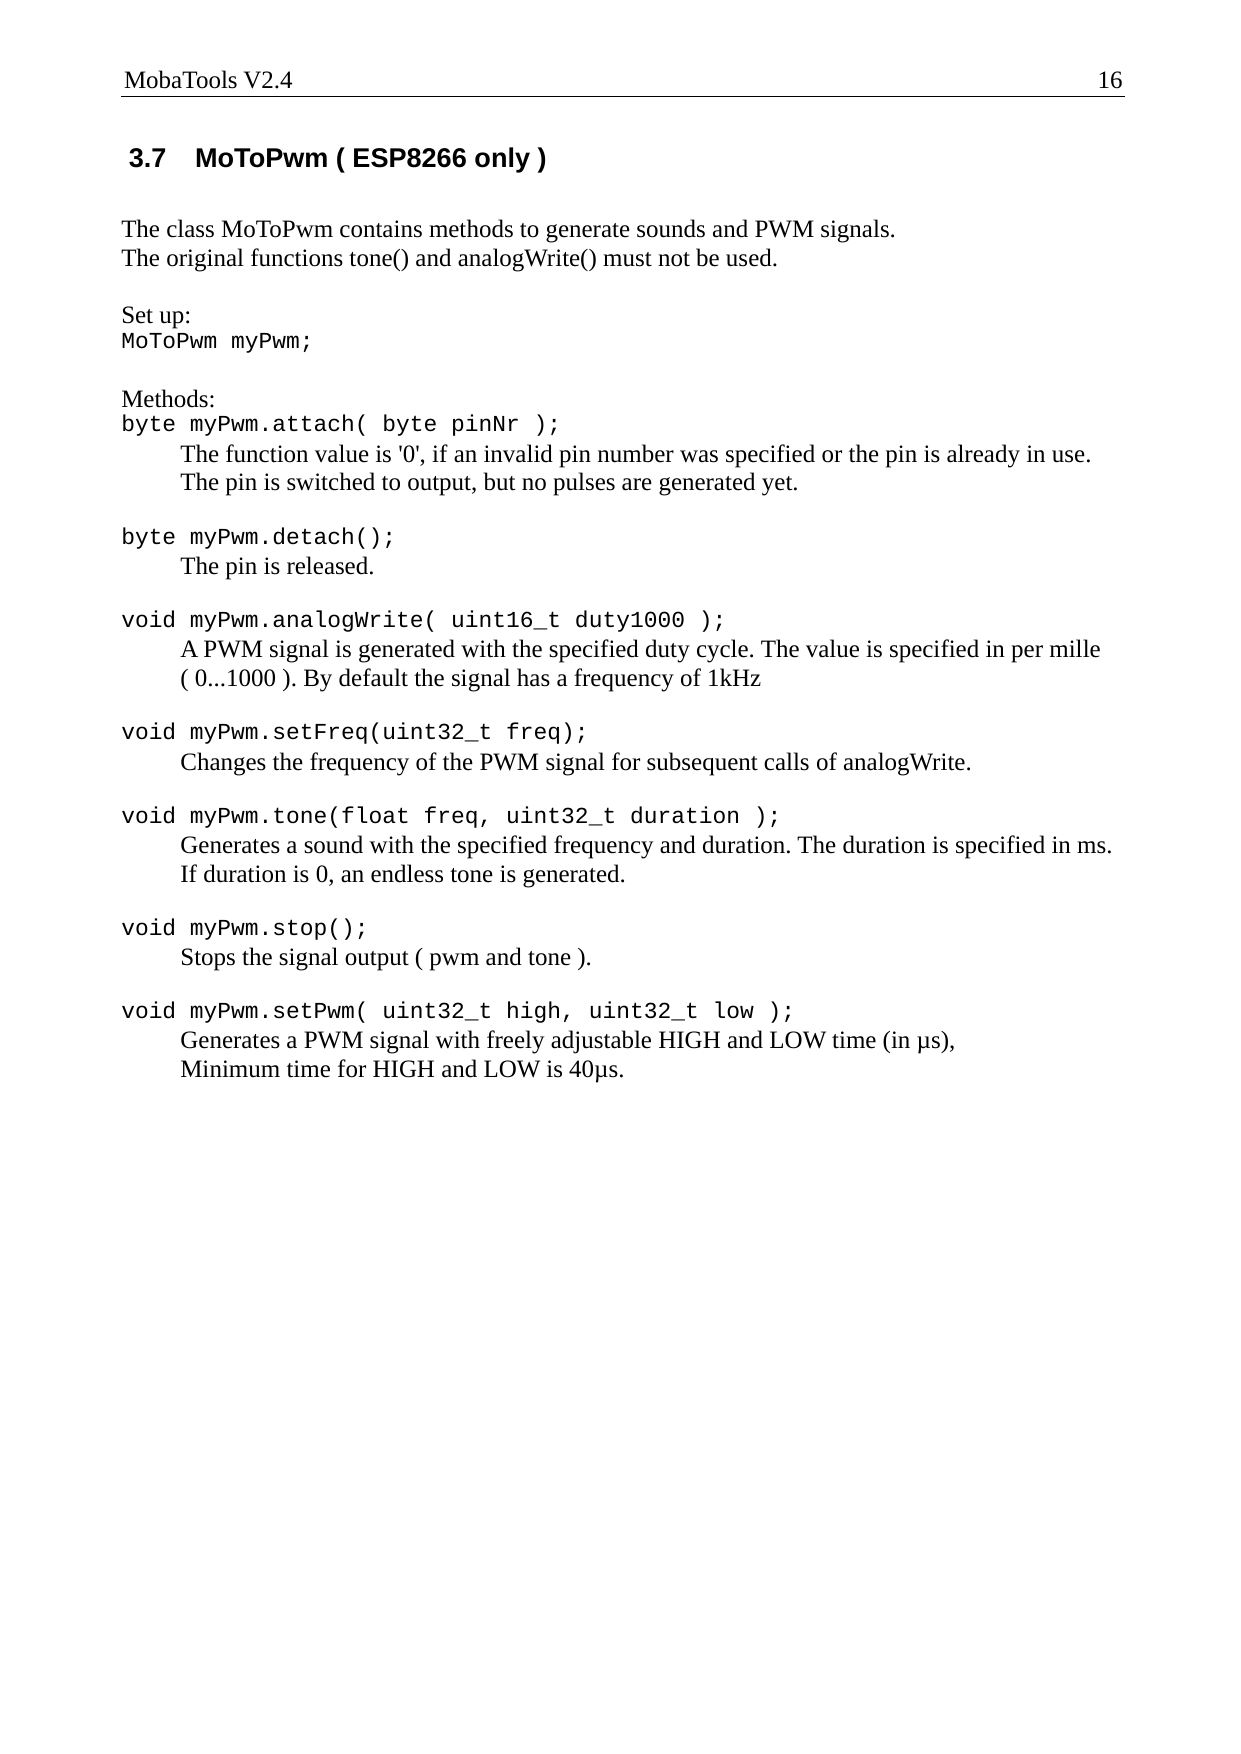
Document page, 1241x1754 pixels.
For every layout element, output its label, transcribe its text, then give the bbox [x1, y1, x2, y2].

text byte myPwm.attach( byte pinNr ); [121, 413, 1125, 439]
text The original functions tone() and analogWrite() must not be used. [121, 243, 1125, 272]
text Generates a sound with the specified frequency and duration. The duration is specified in ms. If duration is 0, an endless tone is generated. [180, 830, 1125, 887]
text Minimum time for HIGH and LOW is 40µs. [180, 1054, 1125, 1083]
text Methods: [121, 384, 1125, 413]
subtitle MoToPwm ( ESP8266 only ) [121, 142, 1125, 173]
text void myPwm.tone(float freq, uint32_t duration ); [121, 804, 1125, 830]
text Stops the signal output ( pwm and tone ). [180, 942, 1125, 971]
text The function value is '0', if an invalid pin number was specified or the pin is already in use. The pin is switched to output, but no pulses are generated yet. [180, 439, 1125, 496]
text MoToPwm myPwm; [121, 329, 1125, 355]
text Changes the frequency of the PWM signal for subsequent calls of analogWrite. [180, 747, 1125, 775]
text void myPwm.stop(); [121, 916, 1125, 942]
text The class MoToPwm contains methods to generate sounds and PWM signals. [121, 214, 1125, 243]
text void myPwm.setFreq(uint32_t freq); [121, 721, 1125, 747]
text Generates a PWM signal with freely adjustable HIGH and LOW time (in µs), [180, 1026, 1125, 1054]
text byte myPwm.detach(); [121, 525, 1125, 551]
text The pin is released. [180, 551, 1125, 580]
text void myPwm.setPwm( uint32_t high, uint32_t low ); [121, 1000, 1125, 1026]
text Set up: [121, 301, 1125, 329]
text A PWM signal is generated with the specified duty cycle. The value is specified in per mille ( 0...1000 ). By default the signal has a frequency of 1kHz [180, 634, 1125, 692]
text void myPwm.analogWrite( uint16_t duty1000 ); [121, 608, 1125, 634]
